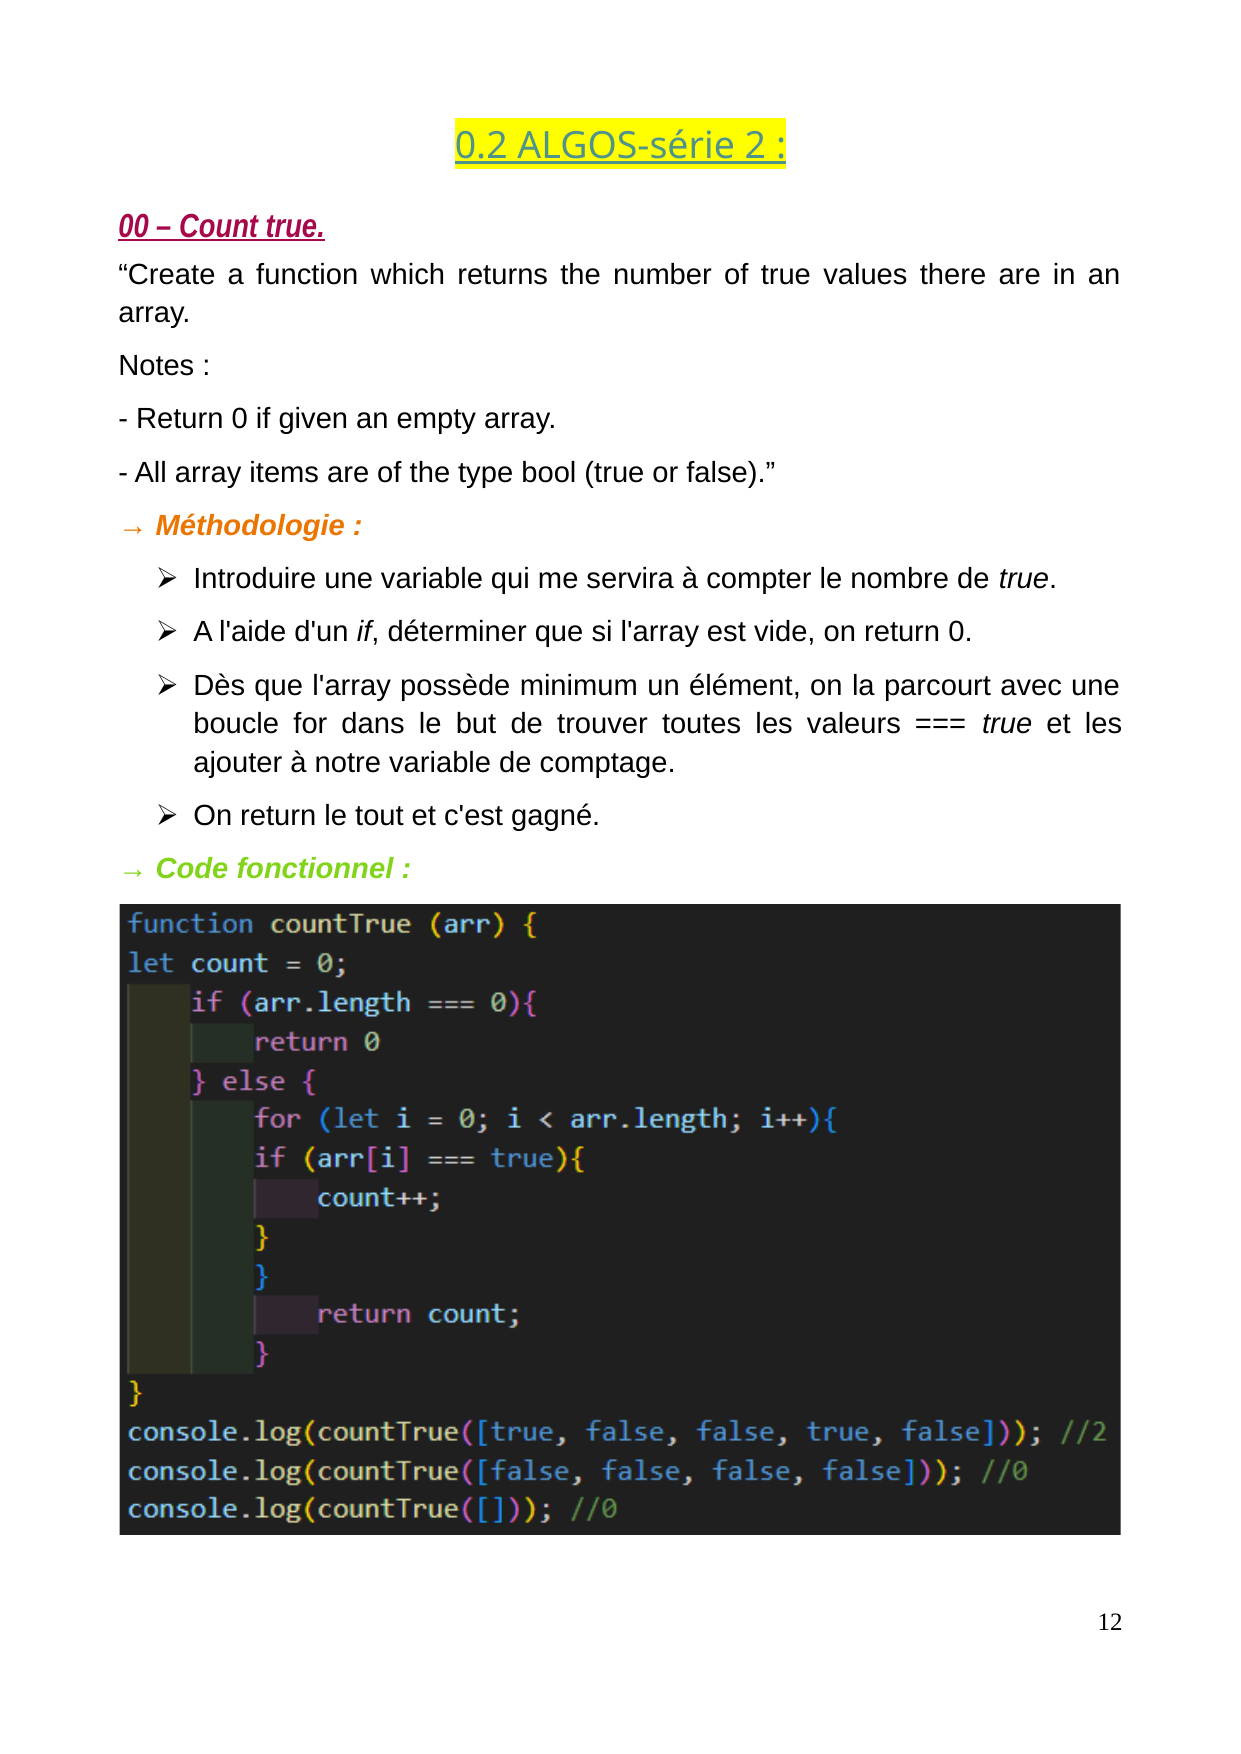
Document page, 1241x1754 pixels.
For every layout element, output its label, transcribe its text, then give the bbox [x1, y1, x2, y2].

list On return le tout et c'est gagné. [156, 798, 1122, 832]
text 0.2 ALGOS-série 2 : [118, 118, 1122, 169]
list A l'aide d'un if, déterminer que si l'array est vide, on return 0. [156, 614, 1122, 648]
subtitle 00 – Count true. [118, 206, 1122, 244]
list Dès que l'array possède minimum un élément, on la parcourt avec une boucle for dans le but de trouver toutes les valeurs === true et les ajouter à notre variable de comptage. [156, 667, 1122, 778]
text Notes : [118, 348, 1122, 382]
text → Méthodologie : [118, 508, 1122, 541]
text “Create a function which returns the number of true values there are in an array. [118, 257, 1122, 329]
text - Return 0 if given an empty array. [118, 401, 1122, 435]
text - All array items are of the type bool (true or false).” [118, 454, 1122, 488]
text → Code fonctionnel : [118, 851, 1122, 885]
picture [119, 904, 1121, 1535]
list Introduire une variable qui me servira à compter le nombre de true. [156, 561, 1122, 594]
